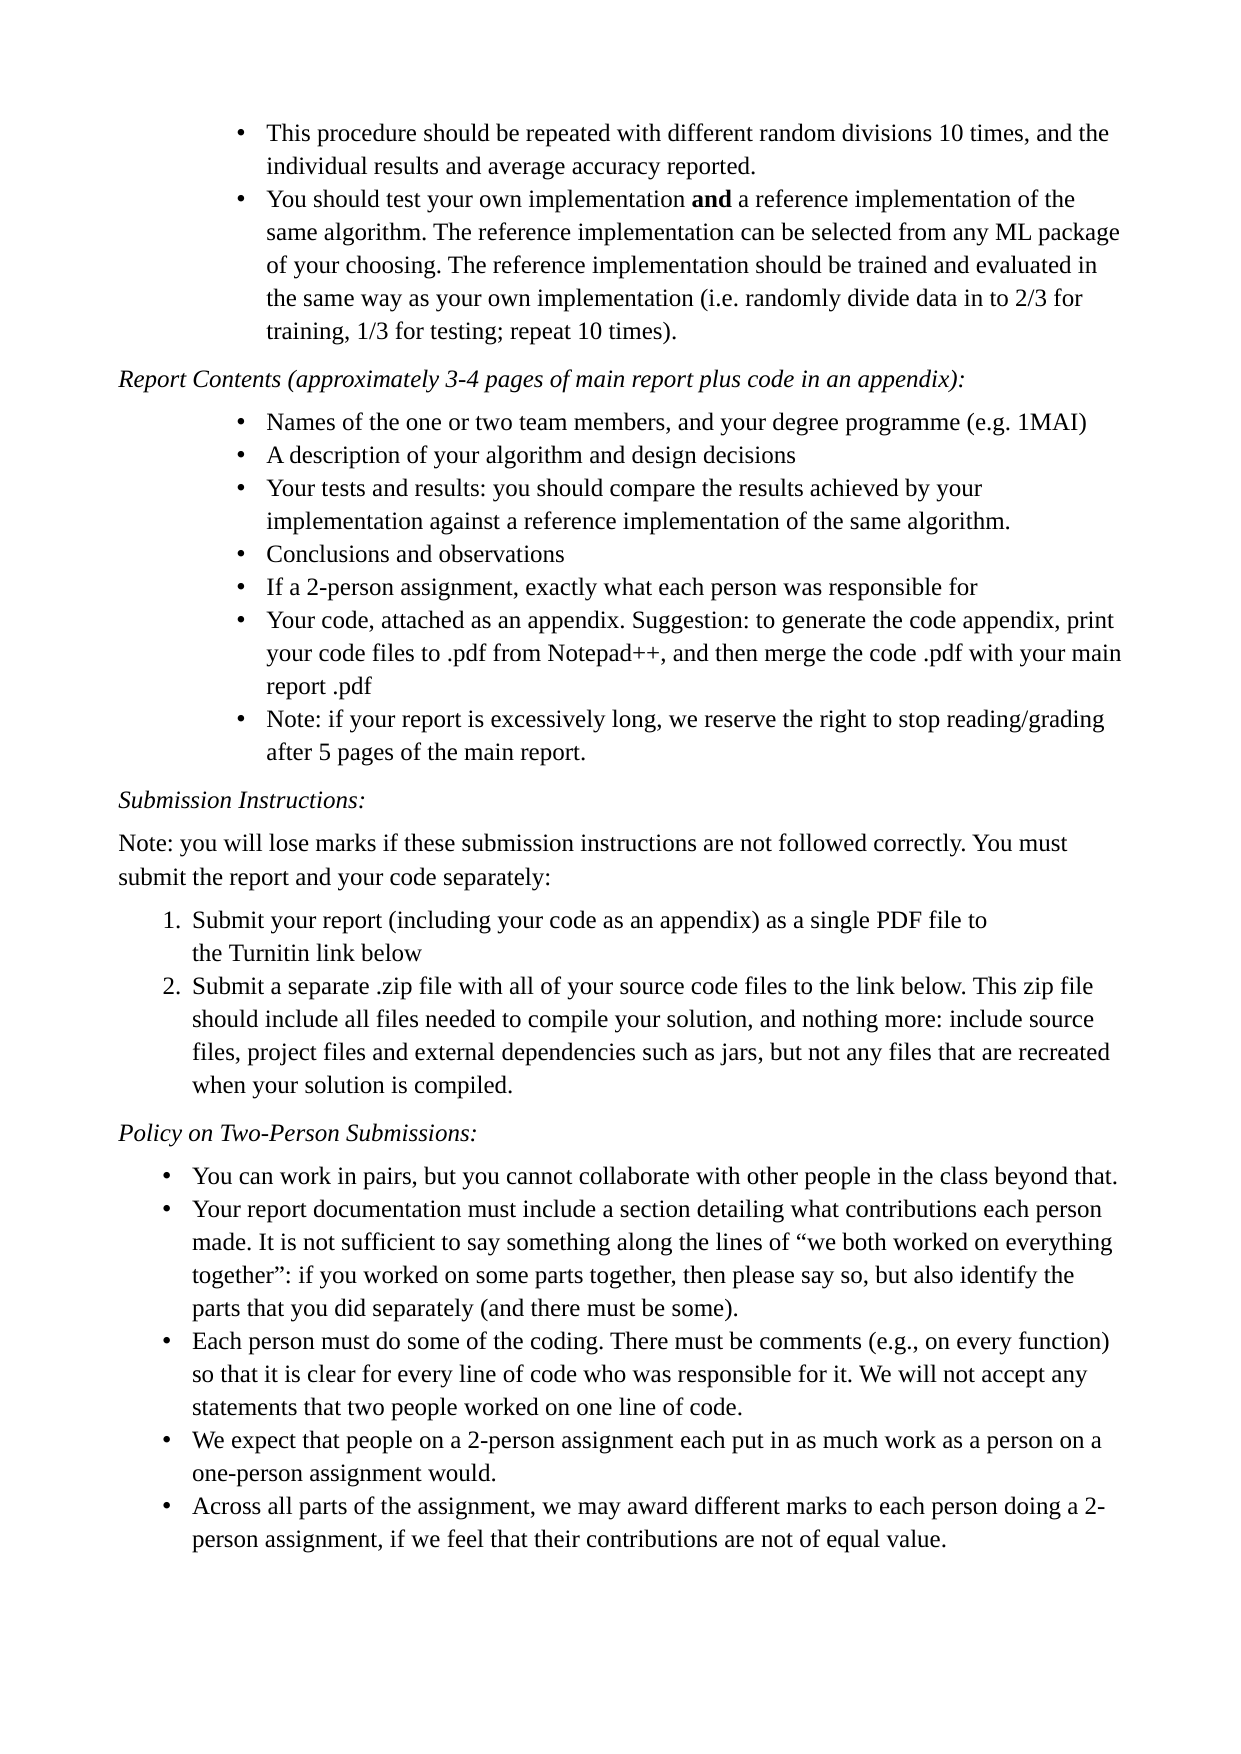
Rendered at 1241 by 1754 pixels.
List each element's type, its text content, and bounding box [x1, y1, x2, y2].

list We expect that people on a 2-person assignment each put in as much work as a person on a one-person assignment would. [162, 1425, 1122, 1487]
list Your tests and results: you should compare the results achieved by your implementation against a reference implementation of the same algorithm. [237, 473, 1122, 535]
list Submit your report (including your code as an appendix) as a single PDF file to the Turnitin link below [162, 905, 1122, 967]
text Submission Instructions: [118, 785, 1122, 814]
list Note: if your report is excessively long, we reserve the right to stop reading/grading after 5 pages of the main report. [237, 704, 1122, 766]
list A description of your algorithm and design decisions [237, 440, 1122, 469]
list Names of the one or two team members, and your degree programme (e.g. 1MAI) [237, 407, 1122, 436]
list Each person must do some of the coding. There must be comments (e.g., on every function) so that it is clear for every line of code who was responsible for it. We will not accept any statements that two people worked on one line of code. [162, 1326, 1122, 1421]
text Report Contents (approximately 3-4 pages of main report plus code in an appendix): [118, 364, 1122, 393]
list This procedure should be repeated with different random divisions 10 times, and the individual results and average accuracy reported. [237, 118, 1122, 180]
list Conclusions and observations [237, 539, 1122, 568]
list Your report documentation must include a section detailing what contributions each person made. It is not sufficient to say something along the lines of “we both worked on everything together”: if you worked on some parts together, then please say so, but also identify the parts that you did separately (and there must be some). [162, 1194, 1122, 1322]
list Your code, attached as an appendix. Suggestion: to generate the code appendix, print your code files to .pdf from Notepad++, and then merge the code .pdf with your main report .pdf [237, 605, 1122, 700]
list If a 2-person assignment, exactly what each person was responsible for [237, 572, 1122, 601]
list Submit a separate .zip file with all of your source code files to the link below. This zip file should include all files needed to compile your solution, and nothing more: include source files, project files and external dependencies such as jars, but not any files that are recreated when your solution is compiled. [162, 971, 1122, 1099]
list Across all parts of the assignment, we may award different marks to each person doing a 2-person assignment, if we feel that their contributions are not of equal value. [162, 1491, 1122, 1553]
text Note: you will lose marks if these submission instructions are not followed correctly. You must submit the report and your code separately: [118, 828, 1122, 890]
text Policy on Two-Person Submissions: [118, 1118, 1122, 1146]
list You can work in pairs, but you cannot collaborate with other people in the class beyond that. [162, 1161, 1122, 1190]
list You should test your own implementation and a reference implementation of the same algorithm. The reference implementation can be selected from any ML package of your choosing. The reference implementation should be trained and evaluated in the same way as your own implementation (i.e. randomly divide data in to 2/3 for training, 1/3 for testing; repeat 10 times). [237, 184, 1122, 345]
